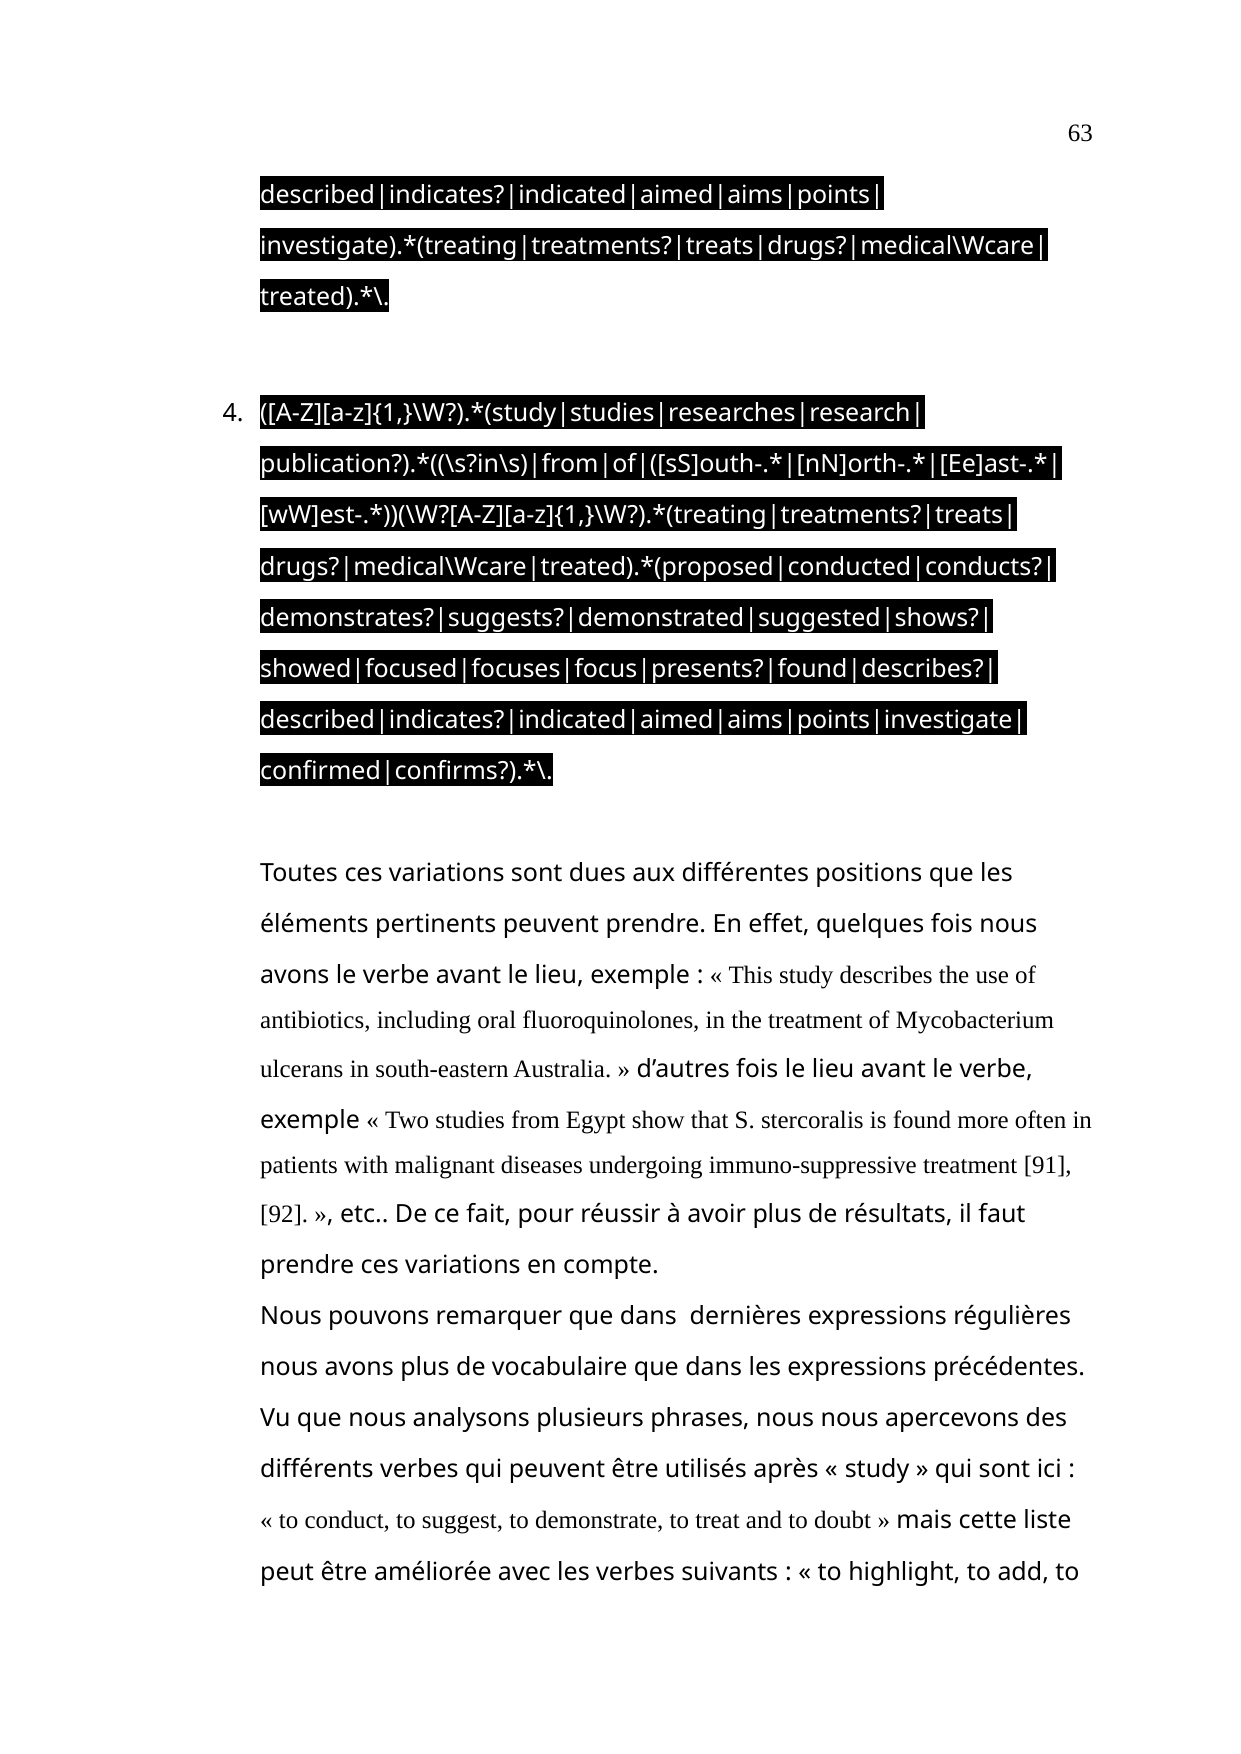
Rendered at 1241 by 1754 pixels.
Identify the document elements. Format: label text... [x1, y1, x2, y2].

list ([A-Z][a-z]{1,}\W?).*(study|studies|researches|research|publication?).*((\s?in\s)|from|of|([sS]outh-.*|[nN]orth-.*|[Ee]ast-.*|[wW]est-.*))(\W?[A-Z][a-z]{1,}\W?).*(treating|treatments?|treats|drugs?|medical\Wcare|treated).*(proposed|conducted|conducts?|demonstrates?|suggests?|demonstrated|suggested|shows?|showed|focused|focuses|focus|presents?|found|describes?|described|indicates?|indicated|aimed|aims|points|investigate|confirmed|confirms?).*\. Toutes ces variations sont dues aux différentes positions que les éléments pertinents peuvent prendre. En effet, quelques fois nous avons le verbe avant le lieu, exemple : « This study describes the use of antibiotics, including oral fluoroquinolones, in the treatment of Mycobacterium ulcerans in south-eastern Australia. » d’autres fois le lieu avant le verbe, exemple « Two studies from Egypt show that S. stercoralis is found more often in patients with malignant diseases undergoing immuno-suppressive treatment [91], [92]. », etc.. De ce fait, pour réussir à avoir plus de résultats, il faut prendre ces variations en compte. Nous pouvons remarquer que dans dernières expressions régulières nous avons plus de vocabulaire que dans les expressions précédentes. Vu que nous analysons plusieurs phrases, nous nous apercevons des différents verbes qui peuvent être utilisés après « study » qui sont ici : « to conduct, to suggest, to demonstrate, to treat and to doubt » mais cette liste peut être améliorée avec les verbes suivants : « to highlight, to add, to [222, 395, 1092, 1587]
list described|indicates?|indicated|aimed|aims|points|investigate).*(treating|treatments?|treats|drugs?|medical\Wcare|treated).*\. [222, 176, 1092, 363]
